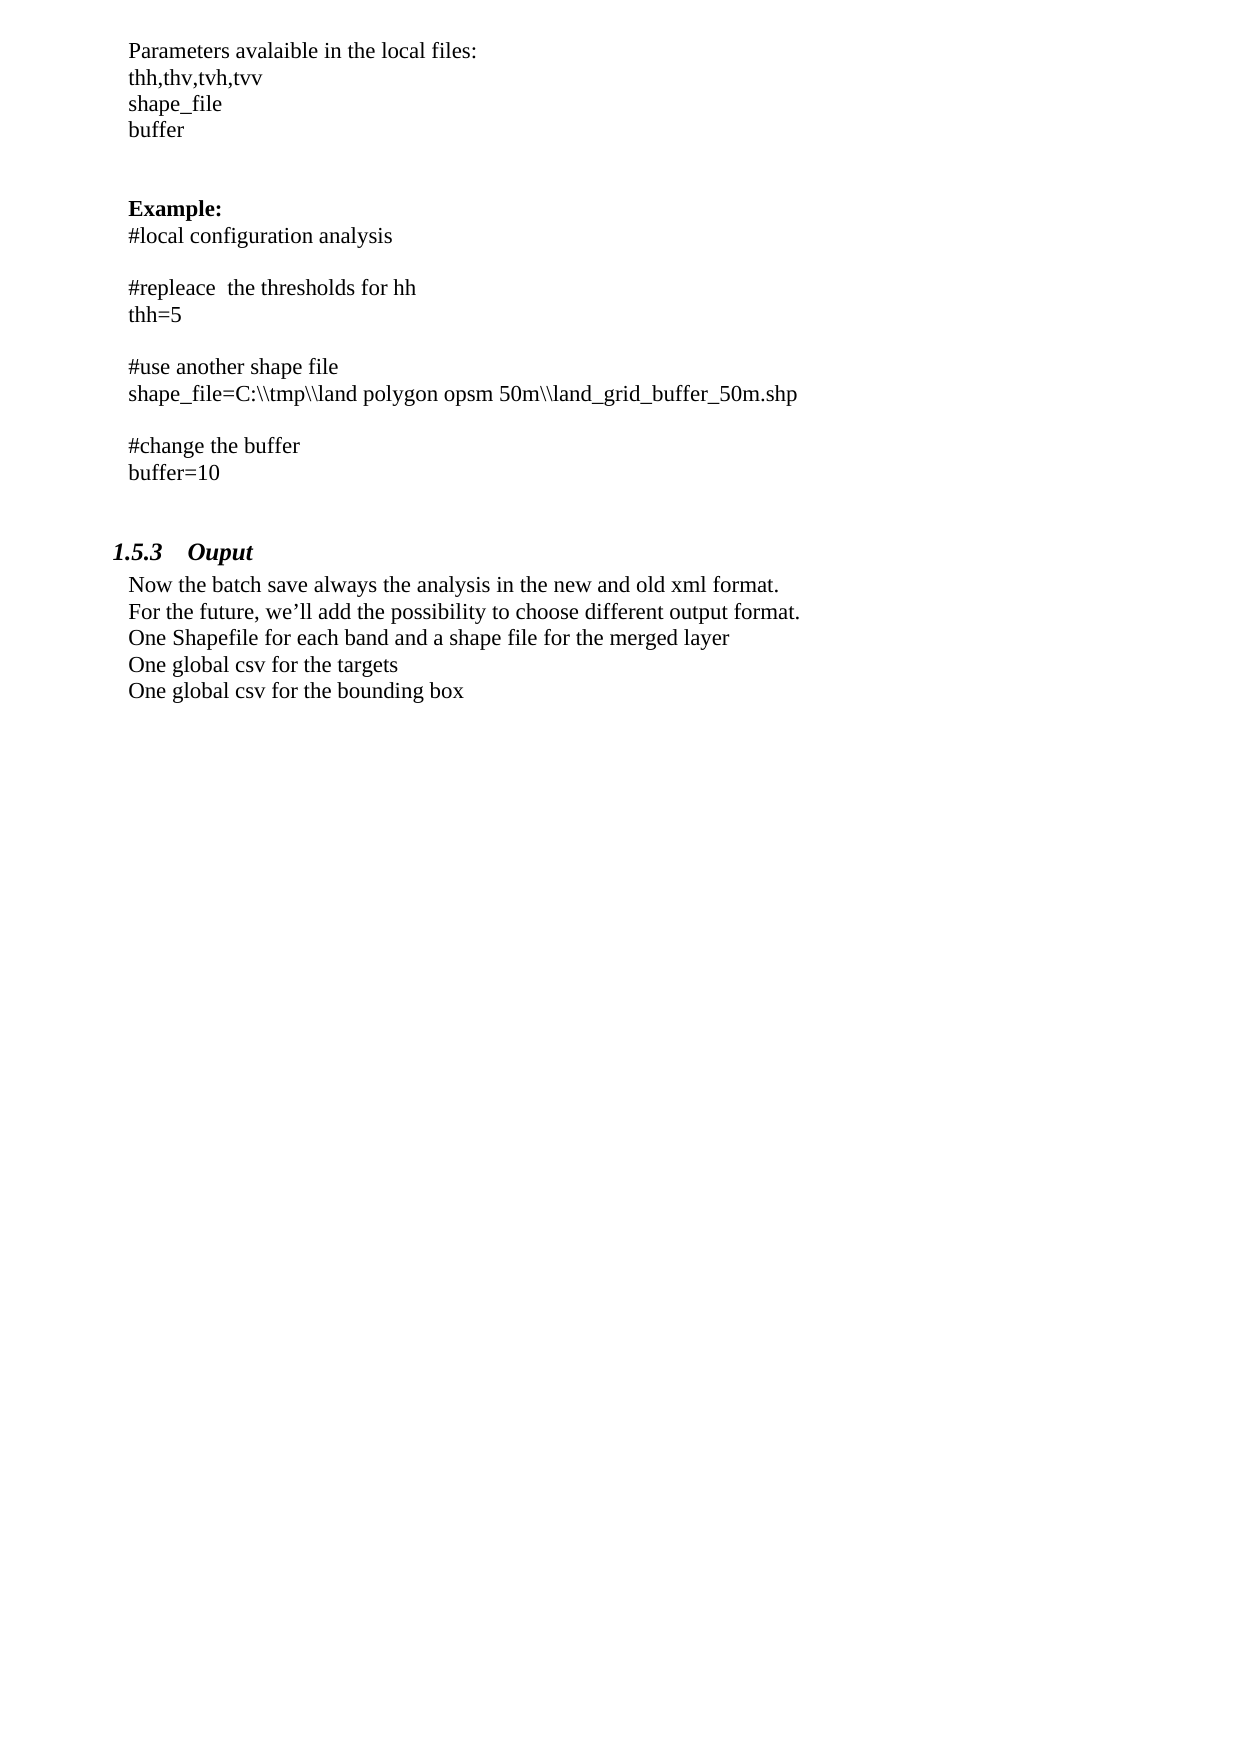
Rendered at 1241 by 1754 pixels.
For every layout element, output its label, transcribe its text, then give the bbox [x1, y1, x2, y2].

text Now the batch save always the analysis in the new and old xml format. [82, 572, 1203, 598]
text Example: [82, 195, 1203, 222]
text thh,thv,tvh,tvv [82, 63, 1203, 90]
text One global csv for the targets [82, 651, 1203, 677]
text Parameters avalaible in the local files: [82, 37, 1203, 63]
text One Shapefile for each band and a shape file for the merged layer [82, 624, 1203, 651]
text #use another shape file [82, 353, 1203, 380]
text thh=5 [82, 301, 1203, 327]
text #repleace the thresholds for hh [82, 274, 1203, 301]
text buffer=10 [82, 459, 1203, 485]
text #local configuration analysis [82, 222, 1203, 248]
text shape_file [82, 90, 1203, 116]
subtitle Ouput [112, 537, 1203, 565]
text shape_file=C:\\tmp\\land polygon opsm 50m\\land_grid_buffer_50m.shp [82, 380, 1203, 406]
text For the future, we’ll add the possibility to choose different output format. [82, 598, 1203, 624]
text One global csv for the bounding box [82, 677, 1203, 703]
text #change the buffer [82, 432, 1203, 459]
text buffer [82, 116, 1203, 143]
